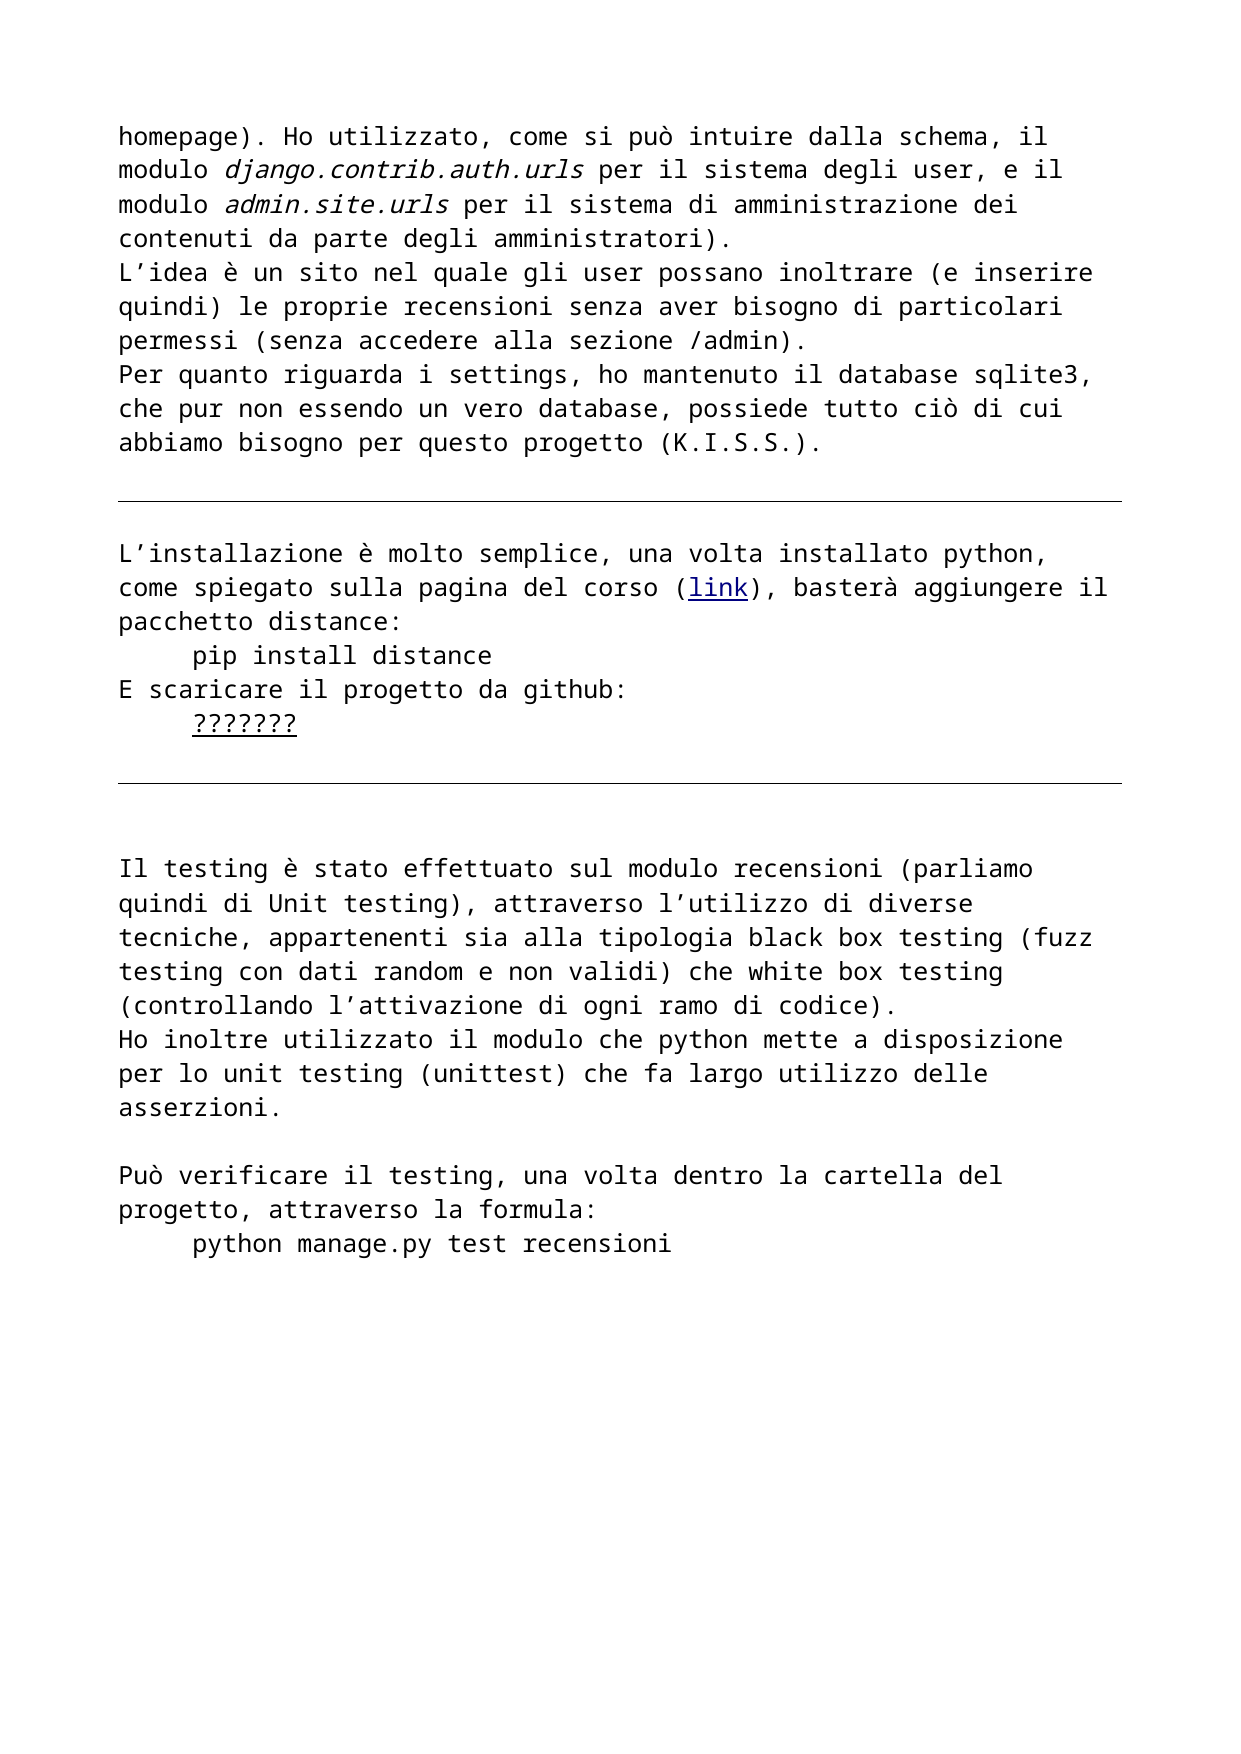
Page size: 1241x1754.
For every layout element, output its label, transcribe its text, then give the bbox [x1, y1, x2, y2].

text ??????? [118, 706, 1122, 740]
text Può verificare il testing, una volta dentro la cartella del progetto, attraverso la formula: [118, 1158, 1122, 1226]
text homepage). Ho utilizzato, come si può intuire dalla schema, il modulo django.contrib.auth.urls per il sistema degli user, e il modulo admin.site.urls per il sistema di amministrazione dei contenuti da parte degli amministratori). [118, 118, 1122, 254]
text python manage.py test recensioni [118, 1226, 1122, 1260]
text pip install distance [118, 638, 1122, 672]
text L’idea è un sito nel quale gli user possano inoltrare (e inserire quindi) le proprie recensioni senza aver bisogno di particolari permessi (senza accedere alla sezione /admin). Per quanto riguarda i settings, ho mantenuto il database sqlite3, che pur non essendo un vero database, possiede tutto ciò di cui abbiamo bisogno per questo progetto (K.I.S.S.). [118, 254, 1122, 459]
text L’installazione è molto semplice, una volta installato python, come spiegato sulla pagina del corso (link), basterà aggiungere il pacchetto distance: [118, 536, 1122, 638]
text Ho inoltre utilizzato il modulo che python mette a disposizione per lo unit testing (unittest) che fa largo utilizzo delle asserzioni. [118, 1021, 1122, 1124]
text Il testing è stato effettuato sul modulo recensioni (parliamo quindi di Unit testing), attraverso l’utilizzo di diverse tecniche, appartenenti sia alla tipologia black box testing (fuzz testing con dati random e non validi) che white box testing (controllando l’attivazione di ogni ramo di codice). [118, 851, 1122, 1021]
text E scaricare il progetto da github: [118, 672, 1122, 706]
